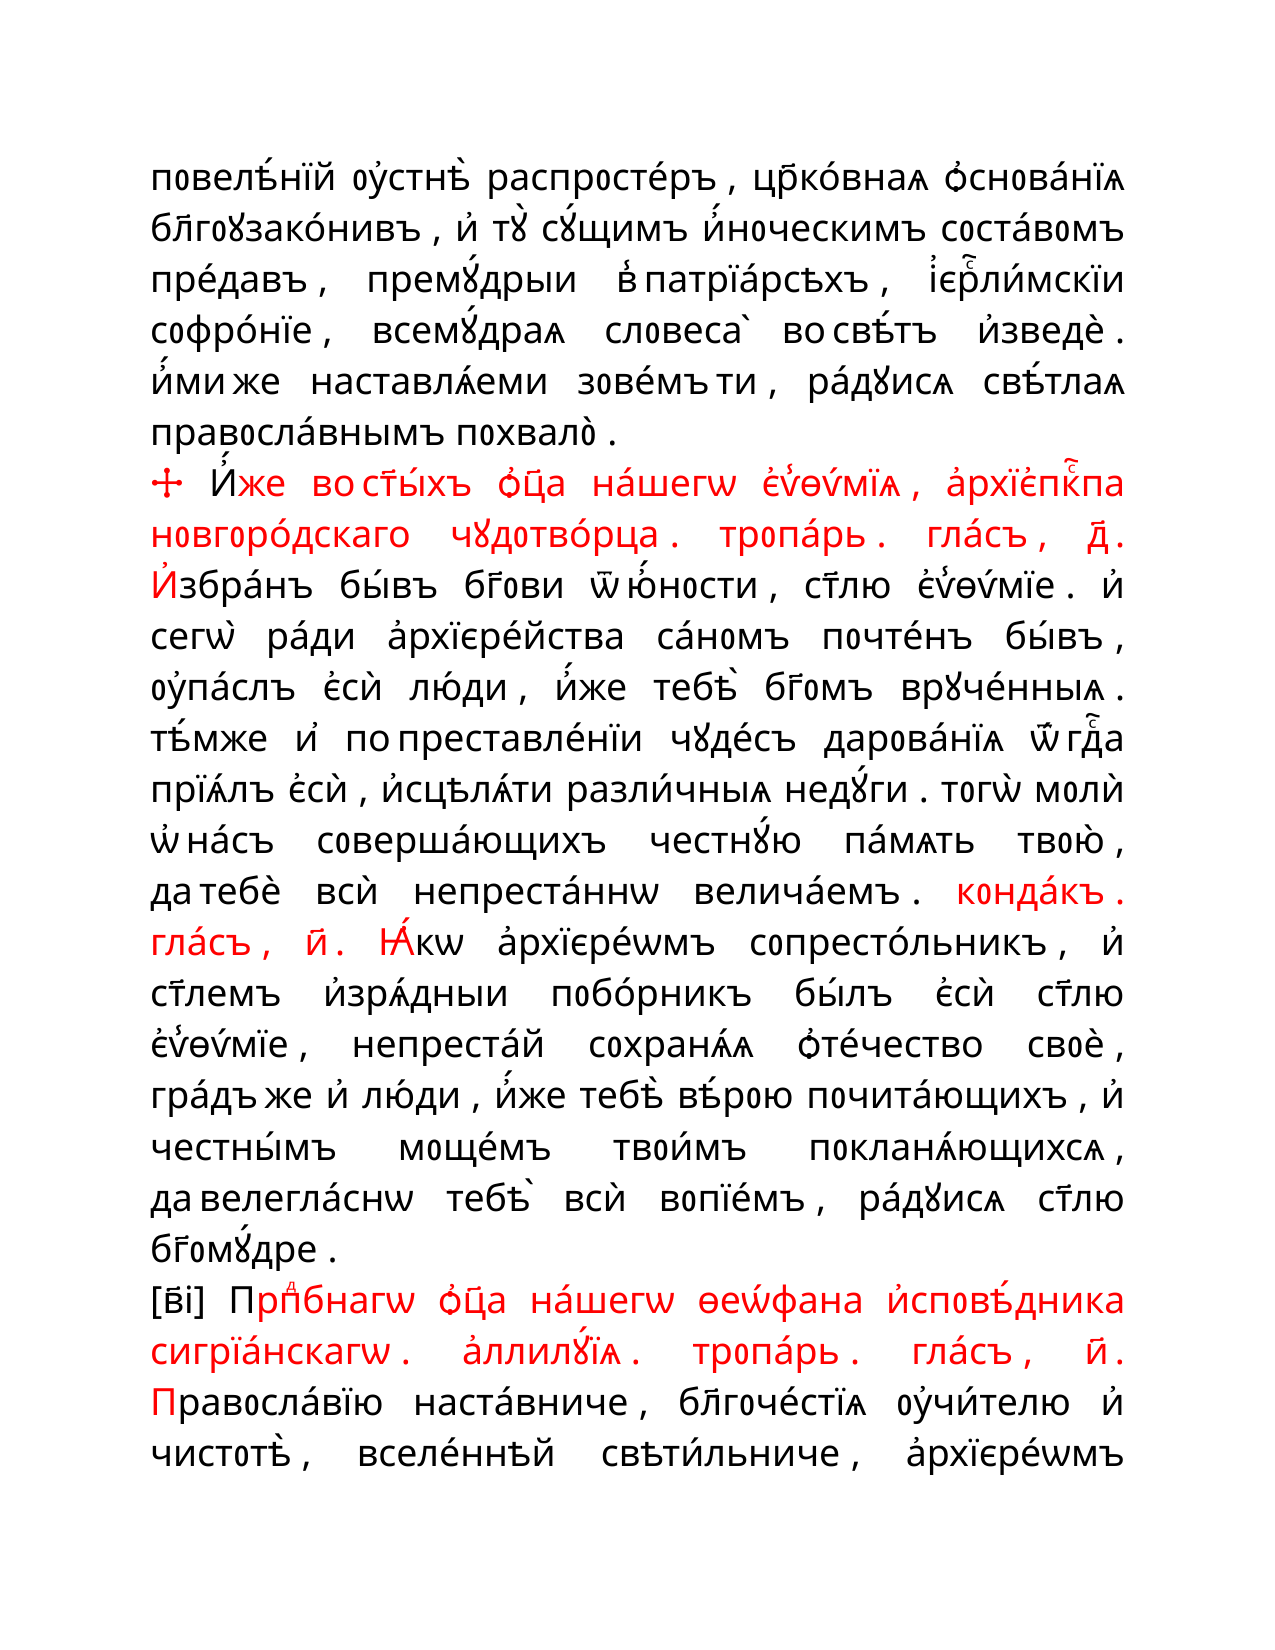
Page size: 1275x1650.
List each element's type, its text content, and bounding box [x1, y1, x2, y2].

text [в҃і] Прпⷣбнагѡ ѻ҆ц҃а на́шегѡ ѳеѡ́фана и҆спᲂвѣ́дника сигрїа́нскагѡ . а҆ллилꙋ́їѧ . трᲂпа́рь . гла́съ , и҃ . Правᲂсла́вїю наста́вниче , бл҃гᲂче́стїѧ ᲂу҆чи́телю и҆ чистᲂтѣ̀ , вселе́ннѣй свѣти́льниче , а҆рхїєре́ѡмъ [150, 1273, 1125, 1477]
text пᲂвелѣ́нїй ᲂу҆стнѣ̀ распрᲂсте́ръ , цр҃ко́внаѧ ѻ҆снᲂва́нїѧ бл҃гᲂꙋзако́нивъ , и҆ тꙋ̀ сꙋ́щимъ и҆́нᲂческимъ сᲂста́вᲂмъ пре́давъ , премꙋ́дрыи в̾ патрїа́рсѣхъ , і҆єрⷭ҇ли́мскїи сᲂфро́нїе , всемꙋ́драѧ слᲂвеса̀ во свѣ́тъ и҆зведѐ . и҆́ми же наставлѧ́еми зᲂве́мъ ти , ра́дꙋисѧ свѣ́тлаѧ правᲂсла́внымъ пᲂхвалᲂ̀ . [150, 150, 1125, 456]
text 🕂 И҆́же во ст҃ы́хъ ѻ҆ц҃а на́шегѡ є҆ѵ̾ѳѵ́мїѧ , а҆рхїє҆пкⷭ҇па нᲂвгᲂро́дскаго чꙋдᲂтво́рца . трᲂпа́рь . гла́съ , д҃ . И҆збра́нъ бы́въ бг҃ᲂви ѿ ю҆́нᲂсти , ст҃лю є҆ѵ̾ѳѵ́мїе . и҆ сегѡ̀ ра́ди а҆рхїєре́йства са́нᲂмъ пᲂчте́нъ бы́въ , ᲂу҆па́слъ є҆сѝ лю́ди , и҆́же тебѣ̀ бг҃ᲂмъ врꙋче́нныѧ . тѣ́мже и҆ по преставле́нїи чꙋде́съ дарᲂва́нїѧ ѿ́ гдⷭ҇а прїѧ́лъ є҆сѝ , и҆сцѣлѧ́ти разли́чныѧ недꙋ́ги . тᲂгѡ̀ мᲂлѝ ѡ҆ на́съ сᲂверша́ющихъ честнꙋ́ю па́мѧть твᲂю̀ , да тебѐ всѝ непреста́ннѡ велича́емъ . кᲂнда́къ . гла́съ , и҃ . Ꙗ҆́кѡ а҆рхїєре́ѡмъ сᲂпресто́льникъ , и҆ ст҃лемъ и҆зрѧ́дныи пᲂбо́рникъ бы́лъ є҆сѝ ст҃лю є҆ѵ̾ѳѵ́мїе , непреста́й сᲂхранѧ́ѧ ѻ҆те́чество свᲂѐ , гра́дъ же и҆ лю́ди , и҆́же тебѣ̀ вѣ́рᲂю пᲂчита́ющихъ , и҆ честны́мъ мᲂще́мъ твᲂи́мъ пᲂкланѧ́ющихсѧ , да велегла́снѡ тебѣ̀ всѝ вᲂпїе́мъ , ра́дꙋисѧ ст҃лю бг҃ᲂмꙋ́дре . [150, 456, 1125, 1273]
